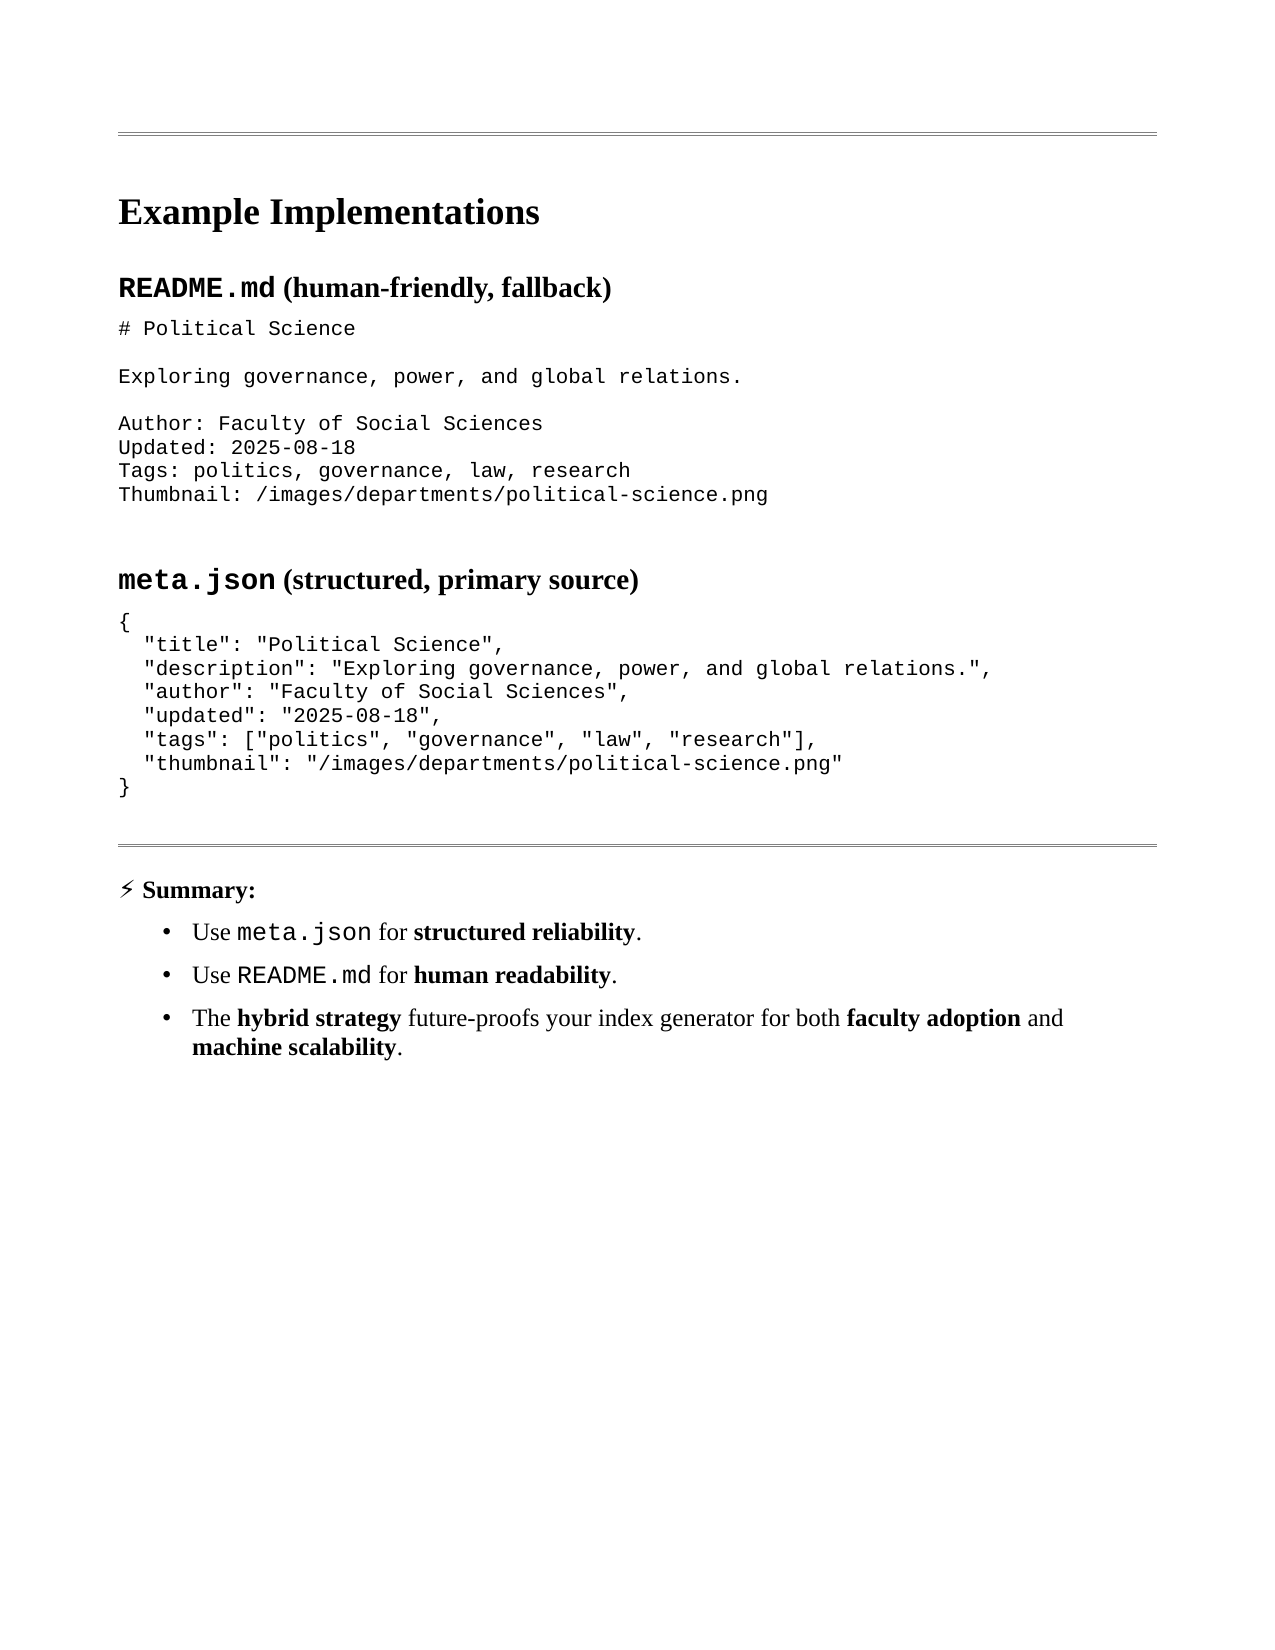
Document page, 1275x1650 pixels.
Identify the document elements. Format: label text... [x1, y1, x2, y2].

text "title": "Political Science", [118, 634, 1157, 658]
list The hybrid strategy future-proofs your index generator for both faculty adoption and machine scalability. [162, 1003, 1157, 1061]
text } [118, 776, 1157, 800]
text # Political Science [118, 318, 1157, 342]
text Author: Faculty of Social Sciences [118, 413, 1157, 437]
text Tags: politics, governance, law, research [118, 460, 1157, 484]
text "thumbnail": "/images/departments/political-science.png" [118, 752, 1157, 776]
text Thumbnail: /images/departments/political-science.png [118, 484, 1157, 508]
text ⚡ Summary: [118, 875, 1157, 904]
subtitle meta.json (structured, primary source) [118, 562, 1157, 598]
text { [118, 611, 1157, 634]
text "author": "Faculty of Social Sciences", [118, 682, 1157, 705]
text Updated: 2025-08-18 [118, 437, 1157, 460]
text "tags": ["politics", "governance", "law", "research"], [118, 729, 1157, 752]
subtitle README.md (human-friendly, fallback) [118, 270, 1157, 306]
list Use meta.json for structured reliability. [162, 917, 1157, 947]
text Exploring governance, power, and global relations. [118, 366, 1157, 389]
list Use README.md for human readability. [162, 960, 1157, 991]
text "description": "Exploring governance, power, and global relations.", [118, 658, 1157, 682]
subtitle Example Implementations [118, 189, 1157, 232]
text "updated": "2025-08-18", [118, 705, 1157, 729]
